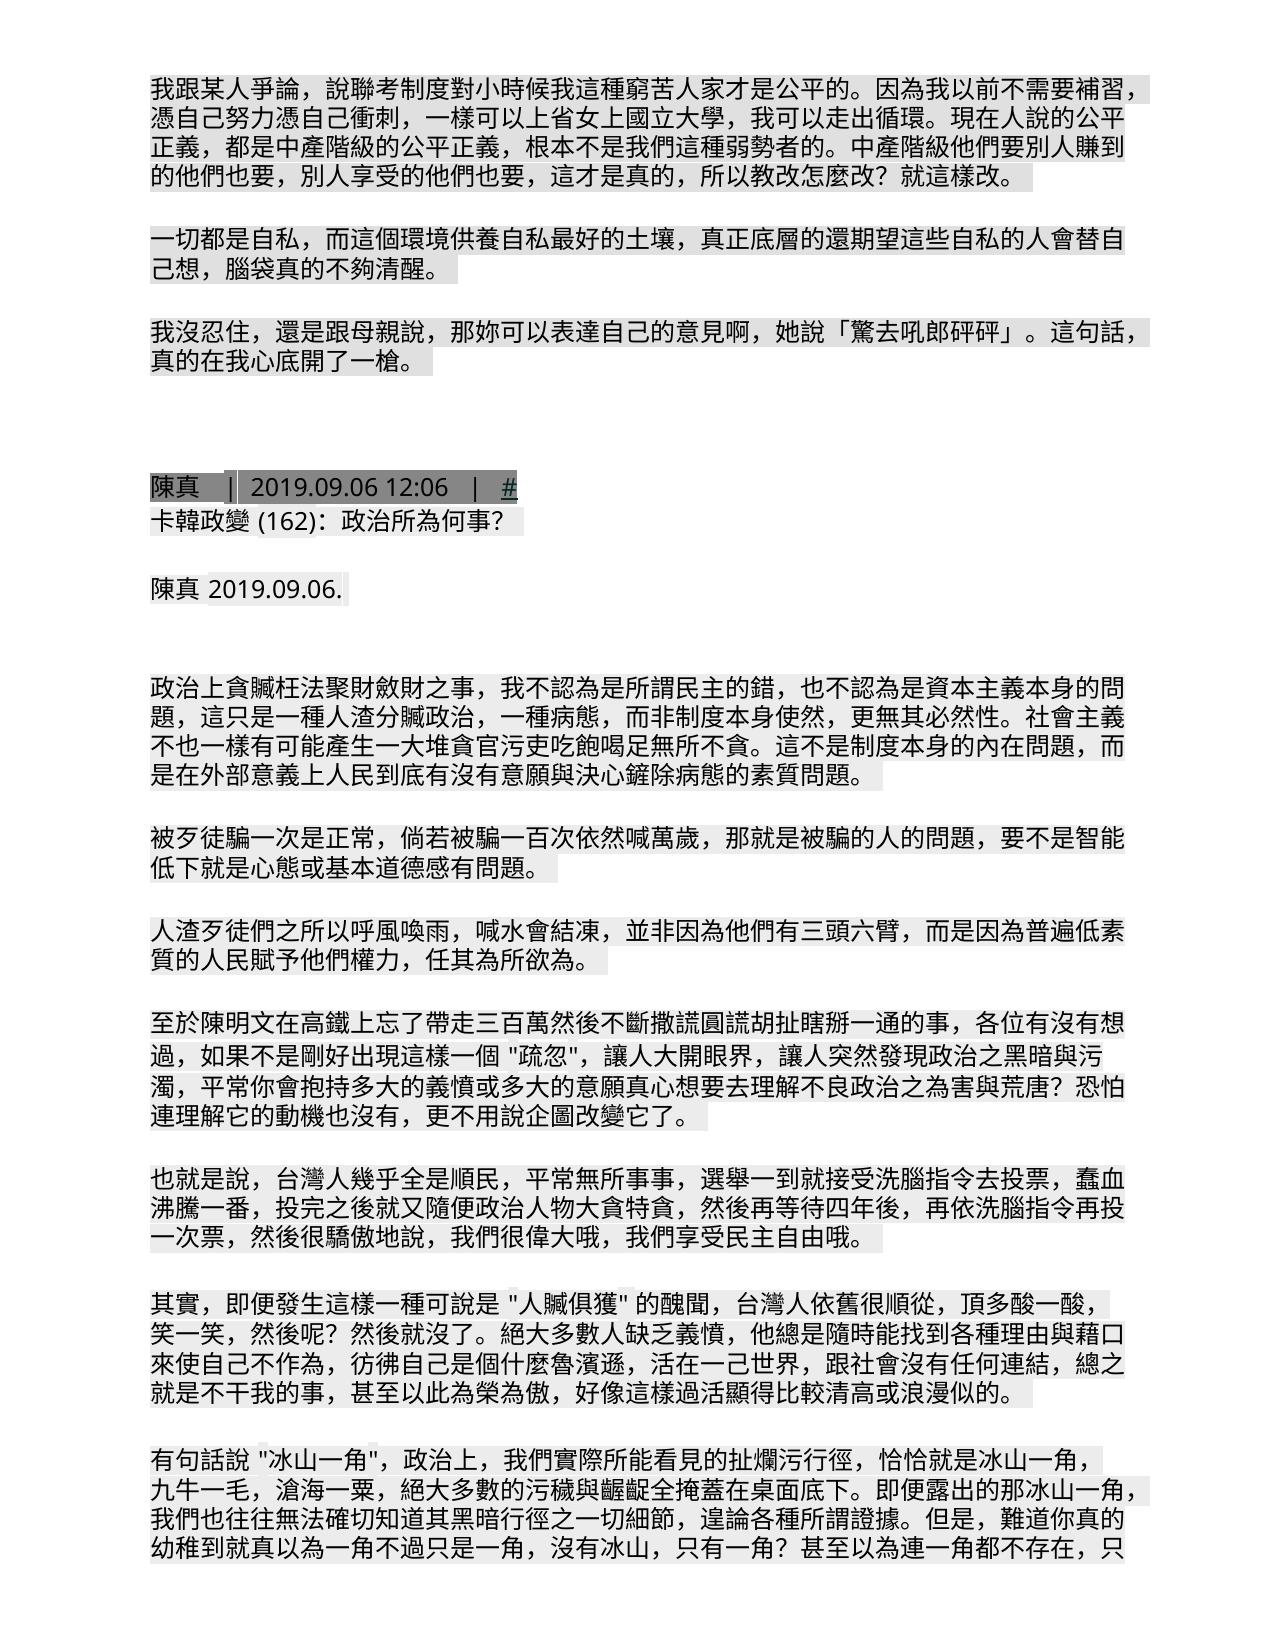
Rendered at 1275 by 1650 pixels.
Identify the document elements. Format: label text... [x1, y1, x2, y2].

text 陳醫師好 「卡韓政變 (162)：政治所為何事？ 」文中看到一點問題，陳碧仲是否應為「蔡」碧仲，為「法務部」次長。 陳明文在我小時候，也就是30年前更久就已經在嘉義政壇活躍，有印象的正好是他從國民黨變成民進黨，然後嘉義縣就一路民進黨執政至今，高雄都變天了，嘉義縣依舊綠茫茫，地方生活還是青筍筍。為此，我在2014年曾經寫了一篇選舉感想文紀錄。 現在大家都會酸「明文規定，碧仲就輕」，知道陳明文真的很誇張，可是然後呢？似乎又要無疾而終了。 ---- 葉小慧 2014年11月30日 接下來要講的這些話，因為選舉落幕了所以才敢講。 回嘉義跟同學聚會，再回家跟家人東聊西聊，意外的居然也談到了政治。這跟我對娘家向來對政治冷漠的印象差距甚大，但也是這次談話讓我對這次選舉結果抱持非常悲觀的預期。 嘉義從藍天變綠地，我經歷過，小時候一直有印象，不管哪個黨，通通有送500，然後鄉下人的道義就是，錢收了你不能不辦事，當然更不用說檢舉，除非你都不收咩，那你不收其他人都收了，你是要獨善其身還是跟大家一起。 那時候的交換，也許一開始是500，但後面慢慢變成，選誰他會幫你造橋鋪路，會幫你在颱風過後山崩時候盡快幫你修路修橋，所以有關係就變得很重要，沒關係就得努力跟人家有關係，500也是關係，一票也是關係。 山上中低收戶人家如我，熬出來在台北市當天龍人，說真的我很滿足了。外移是因為我身體差，除了唸書咬文嚼字，我不是下田的料，父親走了之後，母親也說，跟政府租的地由兄弟共業，女孩子拋棄繼承。嘉義沒什麼工作，先生工作也必須在台北，所以走到今天。 藍天變綠地，是因為陳明文的轉投陣營。大家覺得沒關係，會做事就好，生活會變好就好。這一變十幾年。但接下來要說的是，什麼都沒變。 娘家努力生產報國，可是孩子只能送公托，結果鄉說想要把公托委外給台南財團，惹得大家怒了，不了了之，然後明明有近千萬的經費，公托說沒錢了，沒辦法買新的娃娃車，剩下的一台娃娃車不能送孩子回山區，要父母接送，但奇怪另外一邊有縣議員什麼的家，娃娃車一定接送到家。 我小時候印象中過得比較好的人家，現在還是過得比較好，甚至更好。他們不需要擔心孩子要送公托，因為他們孩子有私托，公托有沒有都沒關係，而公托沒了受影響最大的正是這些除了公托很難有其他選擇的中低收入戶。 這只是其中一件事情。母親怒，相當怒，她說嘿說什麼選民進黨會比較好，傻傻相信，結果嘿啦人家比較好，咱呢？然後這次家鄉選情很無聊，幾乎都只有一位參選，因為上下都被搓好了。 母親說，至少要一半一半，讓一黨有另一黨監督。說起來沒錯，但也錯了，我忍住沒提醒母親，檯面上這些政治人物，哪一個不是十幾年前就在，甚至更早，從我小時候到現在，他們說會監督，他們說會做好服務，早該做到了，何必到現在還是這些人在把持。他們吃得肥肥，我們裝得槌槌，裝到自己都信了。 我跟某人爭論，說聯考制度對小時候我這種窮苦人家才是公平的。因為我以前不需要補習，憑自己努力憑自己衝刺，一樣可以上省女上國立大學，我可以走出循環。現在人說的公平正義，都是中產階級的公平正義，根本不是我們這種弱勢者的。中產階級他們要別人賺到的他們也要，別人享受的他們也要，這才是真的，所以教改怎麼改？就這樣改。 一切都是自私，而這個環境供養自私最好的土壤，真正底層的還期望這些自私的人會替自己想，腦袋真的不夠清醒。 我沒忍住，還是跟母親說，那妳可以表達自己的意見啊，她說「驚去吼郎砰砰」。這句話，真的在我心底開了一槍。 [150, 75, 1125, 444]
text 陳真 | 2019.09.06 12:06 | # [150, 469, 1125, 504]
text 卡韓政變 (162)：政治所為何事？ 陳真 2019.09.06. 政治上貪贓枉法聚財斂財之事，我不認為是所謂民主的錯，也不認為是資本主義本身的問題，這只是一種人渣分贓政治，一種病態，而非制度本身使然，更無其必然性。社會主義不也一樣有可能產生一大堆貪官污吏吃飽喝足無所不貪。這不是制度本身的內在問題，而是在外部意義上人民到底有沒有意願與決心鏟除病態的素質問題。 被歹徒騙一次是正常，倘若被騙一百次依然喊萬歲，那就是被騙的人的問題，要不是智能低下就是心態或基本道德感有問題。 人渣歹徒們之所以呼風喚雨，喊水會結凍，並非因為他們有三頭六臂，而是因為普遍低素質的人民賦予他們權力，任其為所欲為。 至於陳明文在高鐵上忘了帶走三百萬然後不斷撒謊圓謊胡扯瞎掰一通的事，各位有沒有想過，如果不是剛好出現這樣一個 "疏忽"，讓人大開眼界，讓人突然發現政治之黑暗與污濁，平常你會抱持多大的義憤或多大的意願真心想要去理解不良政治之為害與荒唐？恐怕連理解它的動機也沒有，更不用說企圖改變它了。 也就是說，台灣人幾乎全是順民，平常無所事事，選舉一到就接受洗腦指令去投票，蠢血沸騰一番，投完之後就又隨便政治人物大貪特貪，然後再等待四年後，再依洗腦指令再投一次票，然後很驕傲地說，我們很偉大哦，我們享受民主自由哦。 其實，即便發生這樣一種可說是 "人贓俱獲" 的醜聞，台灣人依舊很順從，頂多酸一酸，笑一笑，然後呢？然後就沒了。絕大多數人缺乏義憤，他總是隨時能找到各種理由與藉口來使自己不作為，彷彿自己是個什麼魯濱遜，活在一己世界，跟社會沒有任何連結，總之就是不干我的事，甚至以此為榮為傲，好像這樣過活顯得比較清高或浪漫似的。 有句話說 "冰山一角"，政治上，我們實際所能看見的扯爛污行徑，恰恰就是冰山一角，九牛一毛，滄海一粟，絕大多數的污穢與齷齪全掩蓋在桌面底下。即便露出的那冰山一角，我們也往往無法確切知道其黑暗行徑之一切細節，遑論各種所謂證據。但是，難道你真的幼稚到就真以為一角不過只是一角，沒有冰山，只有一角？甚至以為連一角都不存在，只因為你沒有所謂證據？ 你看，無數政治人物都是股神，永遠買在低點，賣在高點，簡直神乎其技，永遠都能事先知道何時股票會噴出大漲，永遠都能在土地變更地目之前事先知道何時要在何處購買土地，賺取數十倍數百倍暴利，永遠都能事先知道公共工程的底標 (陳明文之前的案子就是一例)，永遠都能比別人有更好的機會平步青雲坐領高薪，不管怎麼扯爛污，永遠都能免於官司，永遠都能比別人有更多撈大錢卡大位的機會，永遠都能輕易取得各種其實根本不必歸還的所謂貸款....請你告訴我，這一切貪贓枉法利益輸送的所謂 "證據" 在哪？難道你因為提不出每個細節的所謂鐵證，就因此否認貪瀆分贓政治的存在？ 我不相信有人會腦殘到真的相信陳明文那三百萬是要拿給小孩去菲律賓開什麼珍珠奶茶店。一個二十多歲的人，說是在菲律賓已經工作兩年，卻從來沒有當地帳戶，難道每個月薪水都是給現金？要去國外創業，卻必須扛著一大袋巨額現鈔說要去買機器買麵粉，然後再揹去菲律賓開店？難道他在台灣連帳戶也沒有？父母給錢都得這樣辛苦地扛著大皮箱給現金？而且，還說什麼賣麵粉的商家指定要現鈔，如今曝光，珍奶事業被迫已經 "腰斬"，種種荒唐透頂的低能謊言，存心就是有恃無恐，把人民當白癡。 我不相信有人白癡到會去相信那些鬼話，但我相信大多數台灣人不會在乎，更不用說憤怒了。 我相信那三百萬只是一種零頭，一種台式黑金政治之日常例行作業；若非骯髒錢，就是從事不可告人之用途。 但是你看，檢調會真的去調查嗎？當然不會。為什麼？因為法院過去是國民黨開的，早已變成民進黨所經營。連查都不用查，所謂內政部長徐什麼勇的就出來幫忙辯解了，所謂法務部副部長蔡碧仲更是公開宣稱一切合法，實在有夠無恥。 蔡碧仲原本是地方上一名律師，曾擔任陳明文貪污案的辯護律師，後來就被陳明文與蔡英文提拔為法務部次長，基本上就是一個政治打手。管中閔之卡管案，千方百計想要把管中閔給繩之以法的人之一就是蔡碧仲。 在這個人渣政權底下，一個人被任用，絕不是因為他是個人才，而是因為他很乖，很忠心，是自己人。 以民主之名，行黑金撈錢奪權之實。二十幾年來，在貪污老賊李登輝的帶領下，台灣的政治腐爛齷齪到根本難以想像的地步，比黨外時期的蔣家政權還要骯髒黑暗數百倍。 陳明文其實不是一個人，而是一個集團，是當今政壇最主流的政治惡勢力，蔡式政權的左右兩大護法之一。他過去是國民黨的地方派系，後來民進黨壯大，就如同蔡英文，便馬上由藍轉綠，投靠民進黨，然後轉過頭來鬥爭逐漸改革向善的國民黨，查封其黨產，各項龐大公家資源卻掠為一黨之私，一如當年舊國民黨之所為。 尤有甚者，民進黨這幾年所積極進行的什麼保防法、反滲透法等等等，一來反中洗腦，一來藉以傷害異己；無數泯滅良知的政治惡行，主要操盤者之一就是陳明文，執行蔡英文的意志。 各位有沒有想過，高鐵三百萬的事如果發生在韓國瑜身上，如果韓國瑜說要拿這三百萬給他女兒韓冰讓她去國外創業，你想會有什麼後果？毫無疑問，所有人都會唾棄他，連我也絕對不可能再支持韓國瑜，因為這三百萬若非骯髒錢，就是從事不可告人的用途。 但是，當這樣的事發生在民進黨身上時，你看，整個黨、大官小官及綠營名嘴與媒體全部跳出來護航，硬是要瞎掰。這個黨之毫無廉恥，難道你還看不出來？究竟是什麼樣的低能腦殘者居然會支持這樣一個黨？居然會相信這些人熱愛什麼民主自由，居然會相信這些人渣是什麼臺獨勇士，居然會相信這些人渣會為大多數基層民眾的福祉打拼。 今天不要說是一個像韓國瑜那樣傑出優秀的人出來競選，就算是一隻貓頭鷹出來選總統，我們都還是應該投給貓頭鷹而不是投給一群貪婪腐敗的歹徒與騙子。 在綠媒的渲染下，人們常嘲笑韓國瑜的庶民取向，聽起來實在很荒唐。姑且不說黨外時期或早期民進黨整天抬舉庶民，甚至假裝自己也是庶民 (例如用語刻意粗鄙或動輒罵幹你娘)，藉以吸收選票，如今卻反而百般羞辱平民百姓販夫走卒，說是土包子，說是草包，說韓的支持者沒水準，全是一些魯蛇云云。 而我想說的是，政治之所以還具有它應有的一點基本價值，難道不就是因為它的庶民核心意義？也就是說，政治難道不就是要農漁勞工商及老幼婦孺創造更好的生存環境？難道政治只是要讓有錢人賺更多？讓菁英們過得更爽，卻始終以一般人的基本生存條件為代價？ 韓國瑜口才其實並不好。他之所以贏得許多人的心絕非因為什麼口才，而是因為他的心之赤忱；人們發現，他聽得懂我在說什麼，他能了解我的痛苦，他跟我過著一樣的生活，他跟我一樣努力打拼，他乾淨勤奮聰明，他在乎我的痛苦與將來。 我始終確信一點：韓流不可能消失。它也許會被打壓於一時，但永遠不可能消失。為什麼？因為那就是政治之所以還值得存在的唯一原因。政治倘若不是為了追求廣大庶民百姓更好的生活，政治有何意義可言？倒不如回歸叢林社會或無政府狀態不是嗎？ [150, 504, 1125, 1564]
